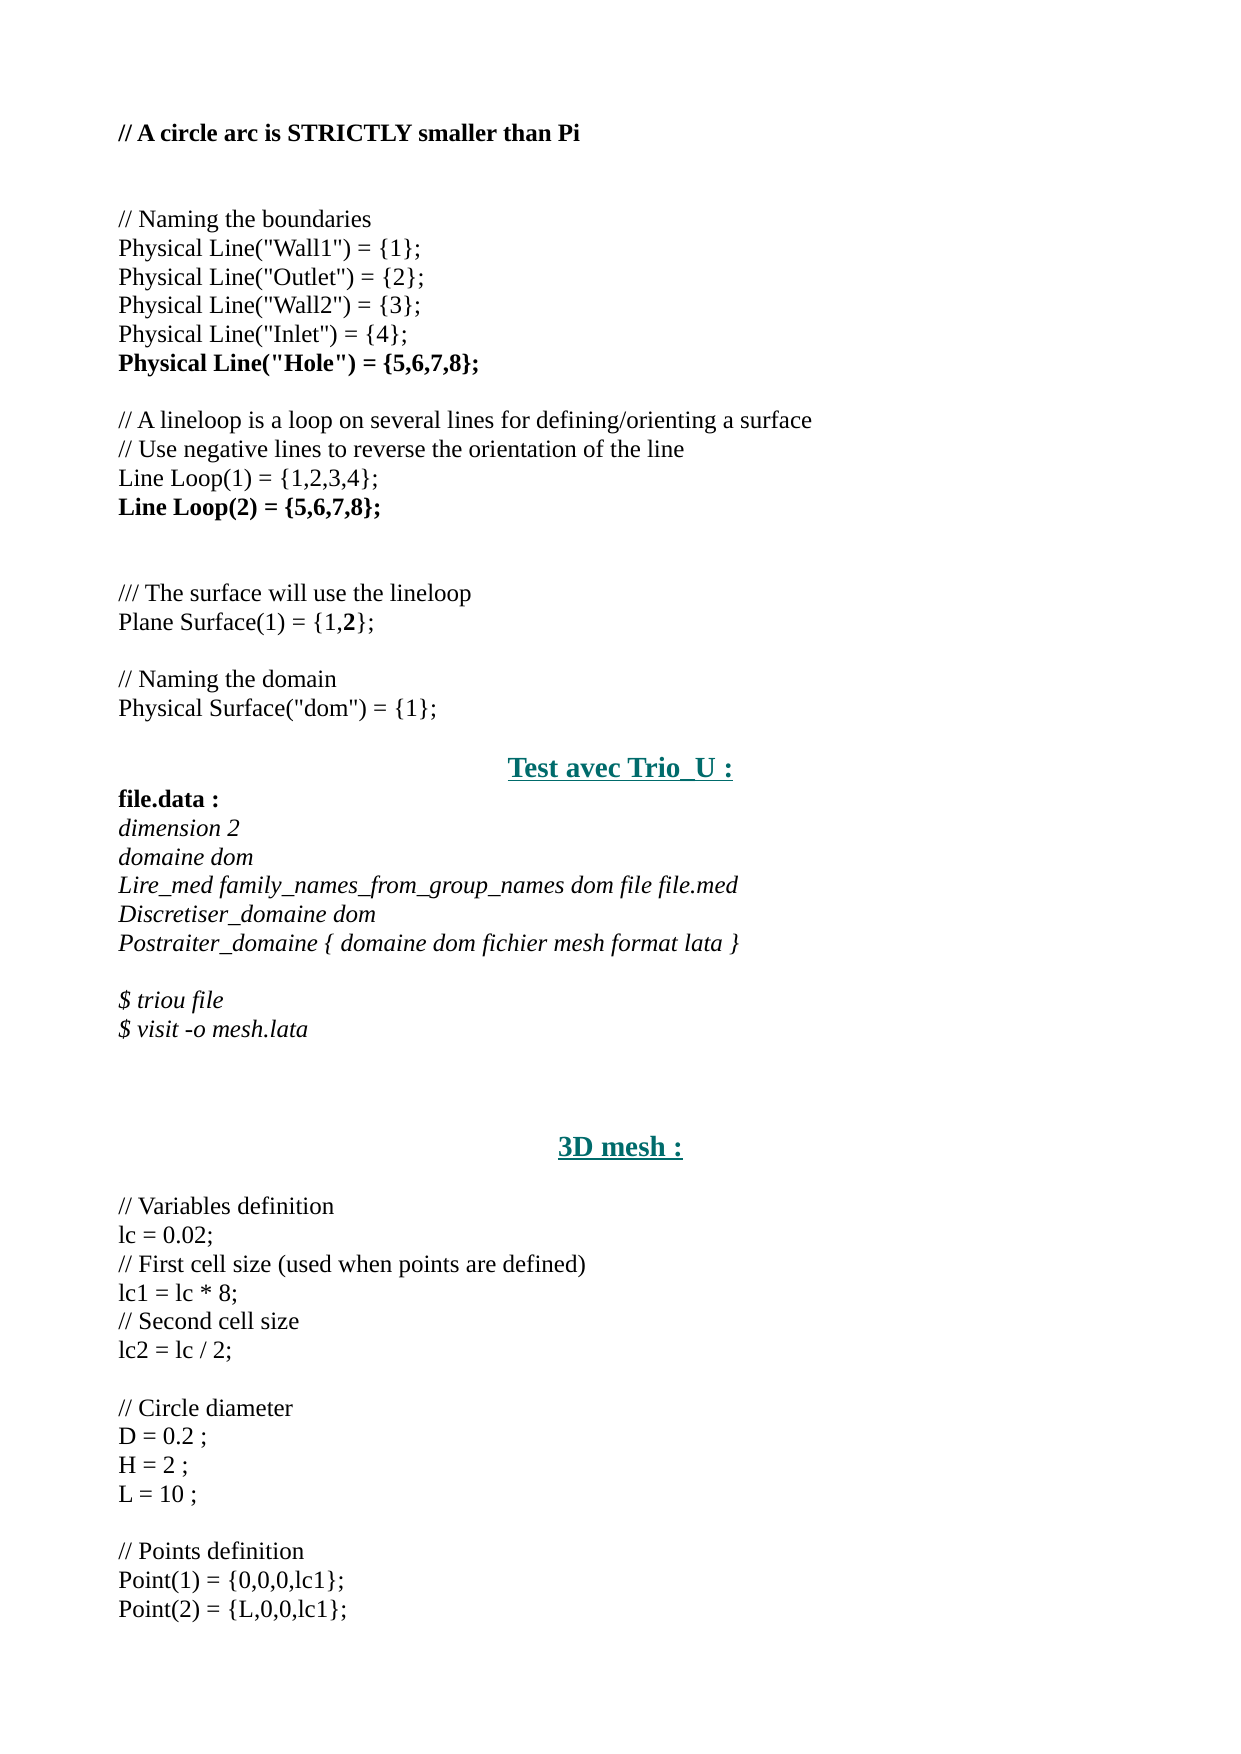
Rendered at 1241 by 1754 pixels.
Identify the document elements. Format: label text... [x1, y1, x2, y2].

text // A lineloop is a loop on several lines for defining/orienting a surface [118, 406, 1122, 434]
text Plane Surface(1) = {1,2}; [118, 607, 1122, 636]
text // Use negative lines to reverse the orientation of the line [118, 434, 1122, 463]
text Physical Line("Inlet") = {4}; [118, 319, 1122, 348]
text // Variables definition [118, 1191, 1122, 1220]
text domaine dom [118, 842, 1122, 870]
text Physical Line("Hole") = {5,6,7,8}; [118, 348, 1122, 377]
text // Second cell size [118, 1306, 1122, 1335]
text Point(2) = {L,0,0,lc1}; [118, 1594, 1122, 1623]
text lc = 0.02; [118, 1220, 1122, 1249]
text Lire_med family_names_from_group_names dom file file.med [118, 870, 1122, 899]
text Line Loop(2) = {5,6,7,8}; [118, 492, 1122, 521]
text Physical Line("Wall1") = {1}; [118, 233, 1122, 262]
text H = 2 ; [118, 1450, 1122, 1479]
text // First cell size (used when points are defined) [118, 1249, 1122, 1278]
text Line Loop(1) = {1,2,3,4}; [118, 463, 1122, 492]
text // Naming the boundaries [118, 204, 1122, 233]
text // Naming the domain [118, 664, 1122, 693]
text file.data : [118, 784, 1122, 813]
text D = 0.2 ; [118, 1421, 1122, 1450]
text dimension 2 [118, 813, 1122, 842]
text $ visit -o mesh.lata [118, 1014, 1122, 1043]
text Physical Surface("dom") = {1}; [118, 693, 1122, 722]
text // Points definition [118, 1536, 1122, 1565]
text $ triou file [118, 985, 1122, 1014]
text lc2 = lc / 2; [118, 1335, 1122, 1364]
text Point(1) = {0,0,0,lc1}; [118, 1565, 1122, 1594]
text L = 10 ; [118, 1479, 1122, 1508]
text lc1 = lc * 8; [118, 1278, 1122, 1306]
text Discretiser_domaine dom [118, 899, 1122, 928]
text Physical Line("Wall2") = {3}; [118, 291, 1122, 319]
text 3D mesh : [118, 1129, 1122, 1163]
text Physical Line("Outlet") = {2}; [118, 262, 1122, 291]
text /// The surface will use the lineloop [118, 578, 1122, 607]
text // A circle arc is STRICTLY smaller than Pi [118, 118, 1122, 147]
text // Circle diameter [118, 1393, 1122, 1421]
text Test avec Trio_U : [118, 751, 1122, 784]
text Postraiter_domaine { domaine dom fichier mesh format lata } [118, 928, 1122, 957]
